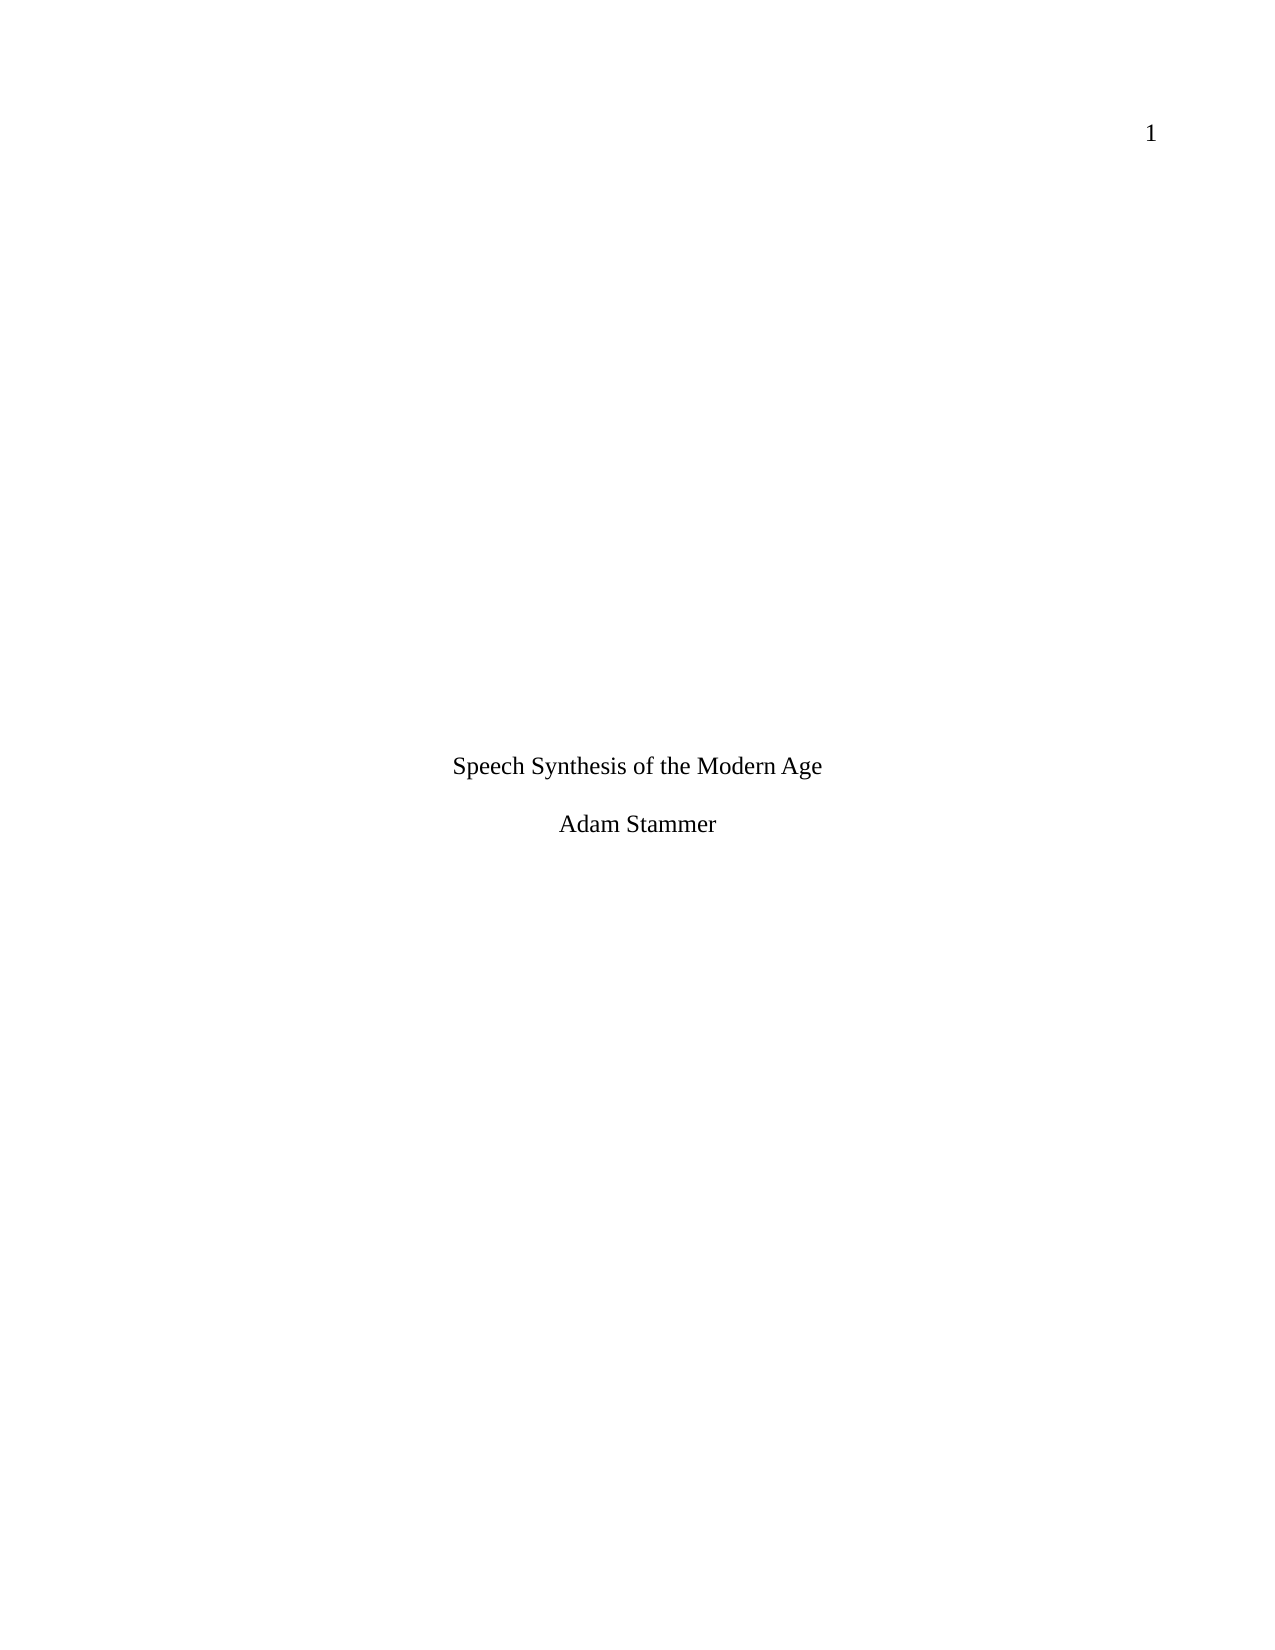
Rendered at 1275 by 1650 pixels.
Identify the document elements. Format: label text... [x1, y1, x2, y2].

text Adam Stammer [118, 809, 1157, 838]
text Speech Synthesis of the Modern Age [118, 751, 1157, 780]
